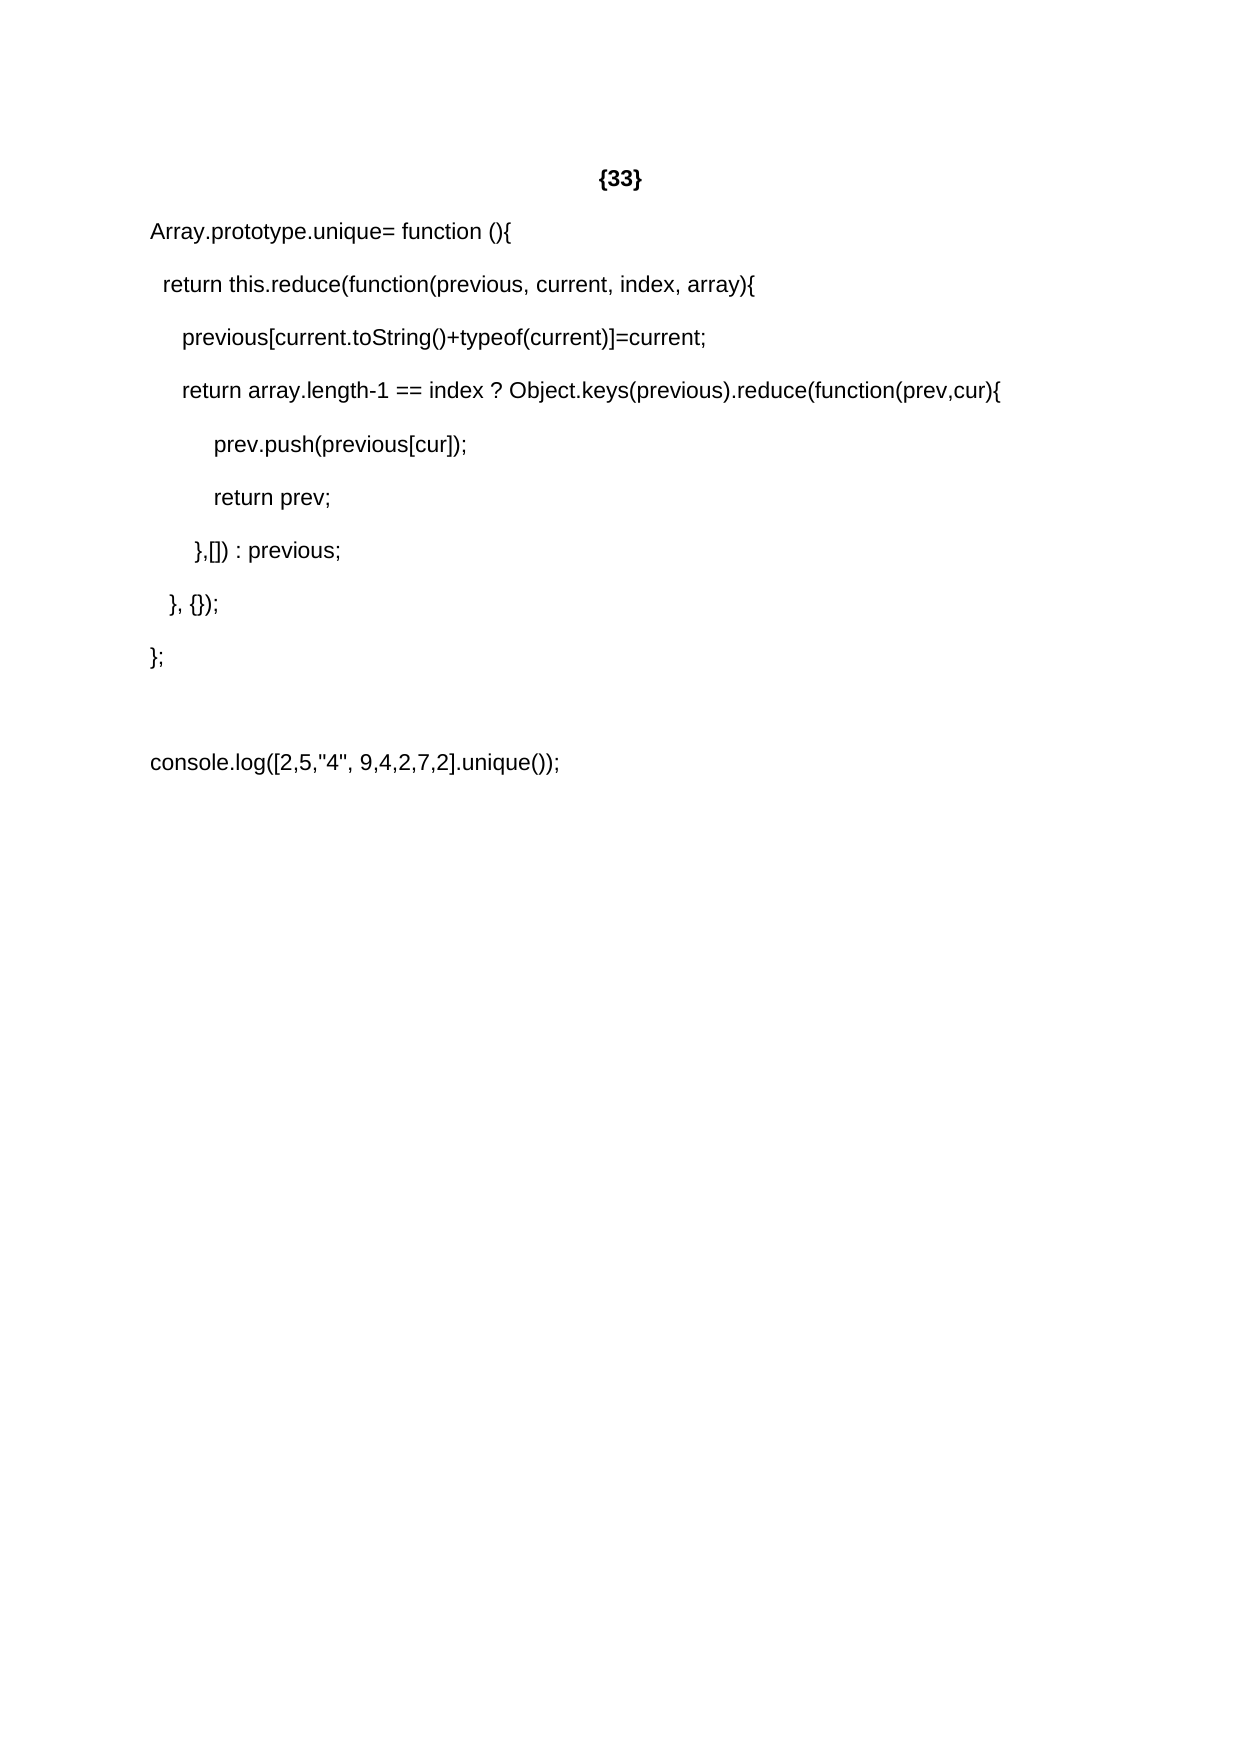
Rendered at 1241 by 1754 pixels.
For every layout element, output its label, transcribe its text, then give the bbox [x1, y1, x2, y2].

text prev.push(previous[cur]); [150, 416, 1090, 457]
text return this.reduce(function(previous, current, index, array){ [150, 256, 1090, 298]
text return prev; [150, 469, 1090, 510]
text },[]) : previous; [150, 522, 1090, 563]
text console.log([2,5,"4", 9,4,2,7,2].unique()); [150, 734, 1090, 776]
text }; [150, 628, 1090, 669]
text }, {}); [150, 575, 1090, 616]
text return array.length-1 == index ? Object.keys(previous).reduce(function(prev,cur){ [150, 362, 1090, 404]
text previous[current.toString()+typeof(current)]=current; [150, 309, 1090, 351]
text {33} [150, 150, 1090, 191]
text Array.prototype.unique= function (){ [150, 203, 1090, 244]
